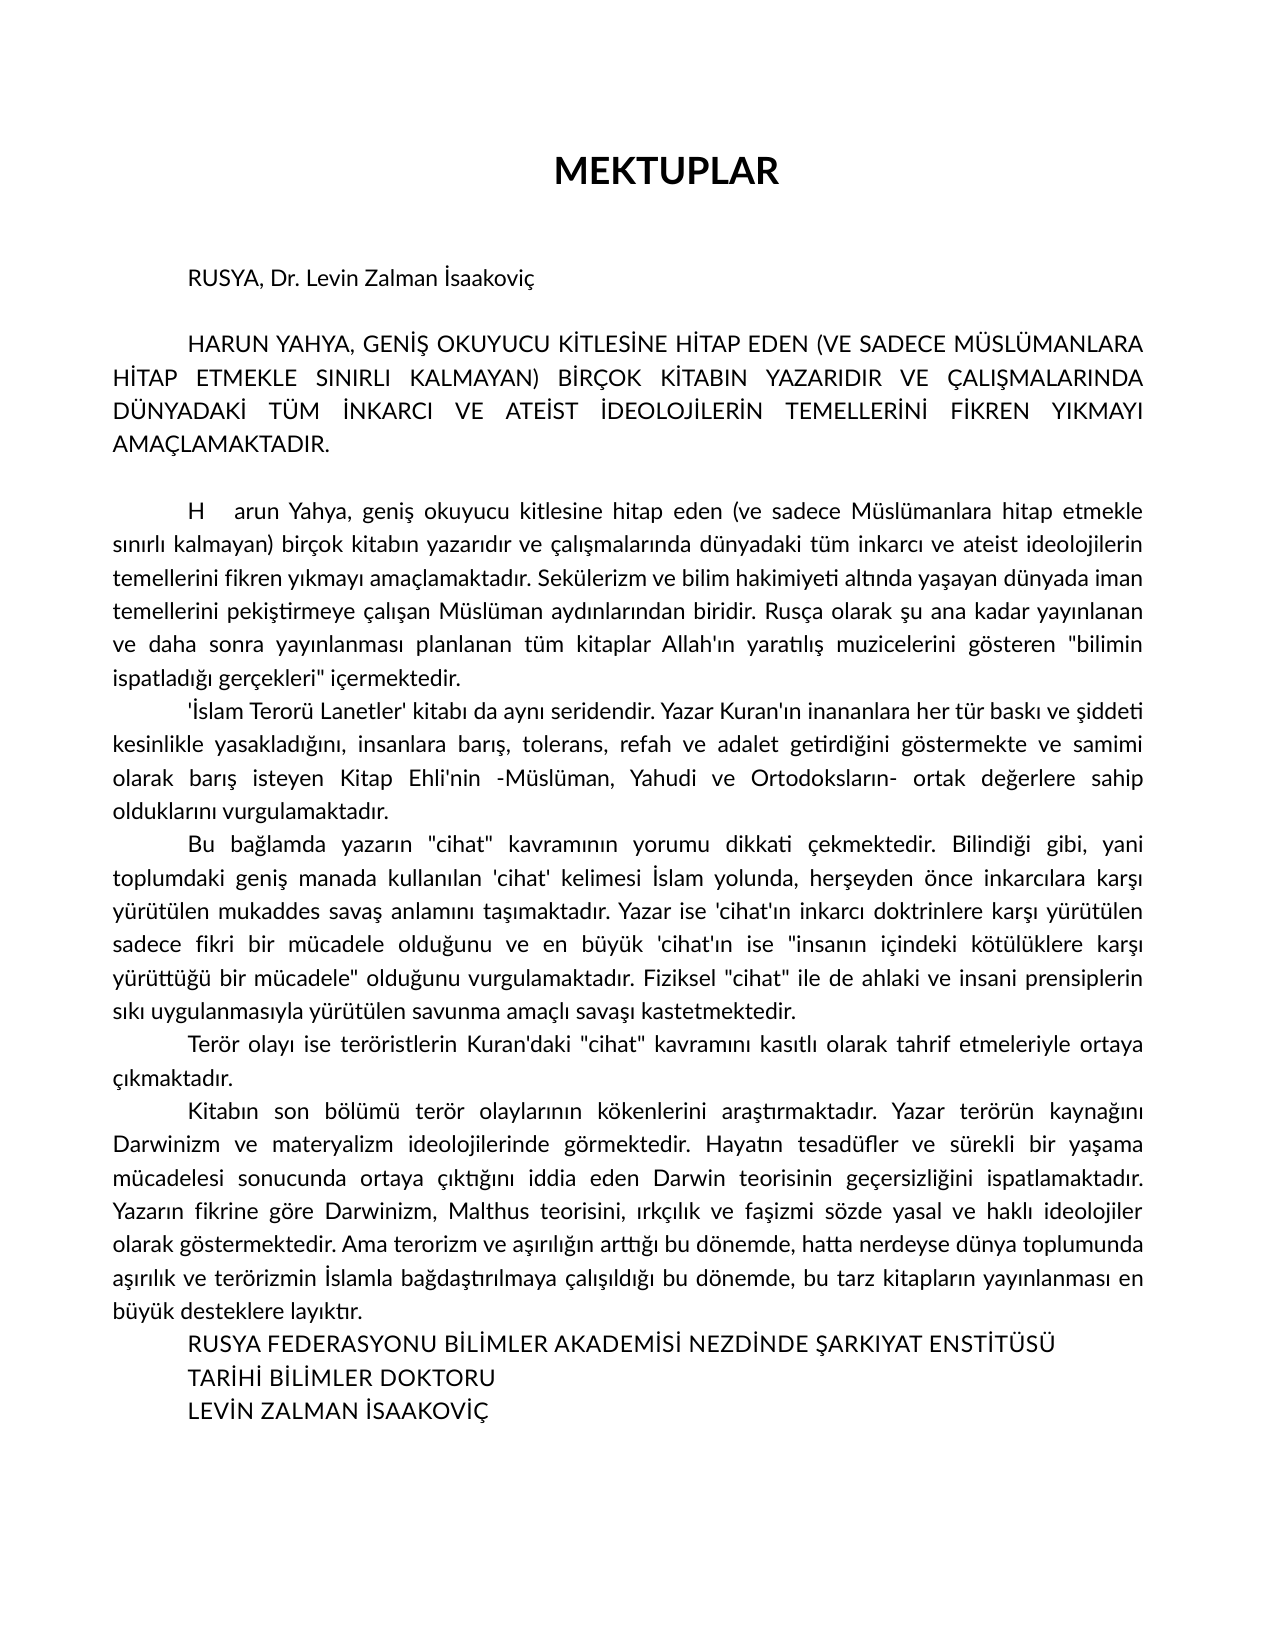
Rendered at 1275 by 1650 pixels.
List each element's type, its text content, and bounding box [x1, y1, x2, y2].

text 'İslam Terorü Lanetler' kitabı da aynı seridendir. Yazar Kuran'ın inananlara her tür baskı ve şiddeti kesinlikle yasakladığını, insanlara barış, tolerans, refah ve adalet getirdiğini göstermekte ve samimi olarak barış isteyen Kitap Ehli'nin -Müslüman, Yahudi ve Ortodoksların- ortak değerlere sahip olduklarını vurgulamaktadır. [112, 693, 1145, 826]
text Terör olayı ise teröristlerin Kuran'daki "cihat" kavramını kasıtlı olarak tahrif etmeleriyle ortaya çıkmaktadır. [112, 1026, 1145, 1093]
text Harun Yahya, genİŞ okuyucu kİtlesİne hitap eden (ve sadece Müslümanlara hİtap etmekle sInIrlı kalmayan) bİrçok kİtabIN yazarIdIr ve çalIŞmalarInda dünyadakİ tüm İnkarcI ve ateİst İdeolojİlerİn temellerİnİ FİKREN yIkmayI amaçlamaktadIr. [112, 326, 1145, 459]
text Harun Yahya, geniş okuyucu kitlesine hitap eden (ve sadece Müslümanlara hitap etmekle sınırlı kalmayan) birçok kitabın yazarıdır ve çalışmalarında dünyadaki tüm inkarcı ve ateist ideolojilerin temellerini fikren yıkmayı amaçlamaktadır. Sekülerizm ve bilim hakimiyeti altında yaşayan dünyada iman temellerini pekiştirmeye çalışan Müslüman aydınlarından biridir. Rusça olarak şu ana kadar yayınlanan ve daha sonra yayınlanması planlanan tüm kitaplar Allah'ın yaratılış muzicelerini gösteren "bilimin ispatladığı gerçekleri" içermektedir. [112, 493, 1145, 693]
text RUSYA, Dr. Levin Zalman İsaakoviç [112, 259, 1145, 293]
text Kitabın son bölümü terör olaylarının kökenlerini araştırmaktadır. Yazar terörün kaynağını Darwinizm ve materyalizm ideolojilerinde görmektedir. Hayatın tesadüfler ve sürekli bir yaşama mücadelesi sonucunda ortaya çıktığını iddia eden Darwin teorisinin geçersizliğini ispatlamaktadır. Yazarın fikrine göre Darwinizm, Malthus teorisini, ırkçılık ve faşizmi sözde yasal ve haklı ideolojiler olarak göstermektedir. Ama terorizm ve aşırılığın arttığı bu dönemde, hatta nerdeyse dünya toplumunda aşırılık ve terörizmin İslamla bağdaştırılmaya çalışıldığı bu dönemde, bu tarz kitapların yayınlanması en büyük desteklere layıktır. [112, 1093, 1145, 1326]
text Levin Zalman İsaakoviç [112, 1393, 1145, 1426]
text Bu bağlamda yazarın "cihat" kavramının yorumu dikkati çekmektedir. Bilindiği gibi, yani toplumdaki geniş manada kullanılan 'cihat' kelimesi İslam yolunda, herşeyden önce inkarcılara karşı yürütülen mukaddes savaş anlamını taşımaktadır. Yazar ise 'cihat'ın inkarcı doktrinlere karşı yürütülen sadece fikri bir mücadele olduğunu ve en büyük 'cihat'ın ise "insanın içindeki kötülüklere karşı yürüttüğü bir mücadele" olduğunu vurgulamaktadır. Fiziksel "cihat" ile de ahlaki ve insani prensiplerin sıkı uygulanmasıyla yürütülen savunma amaçlı savaşı kastetmektedir. [112, 826, 1145, 1026]
text Tarİhİ Bİlİmler Doktoru [112, 1359, 1145, 1393]
text Rusya Federasyonu Bİlİmler Akademİsİ nezdİnde ŞarkIyat Enstİtüsü [112, 1326, 1145, 1359]
text MEKTUPLAR [112, 148, 1145, 193]
